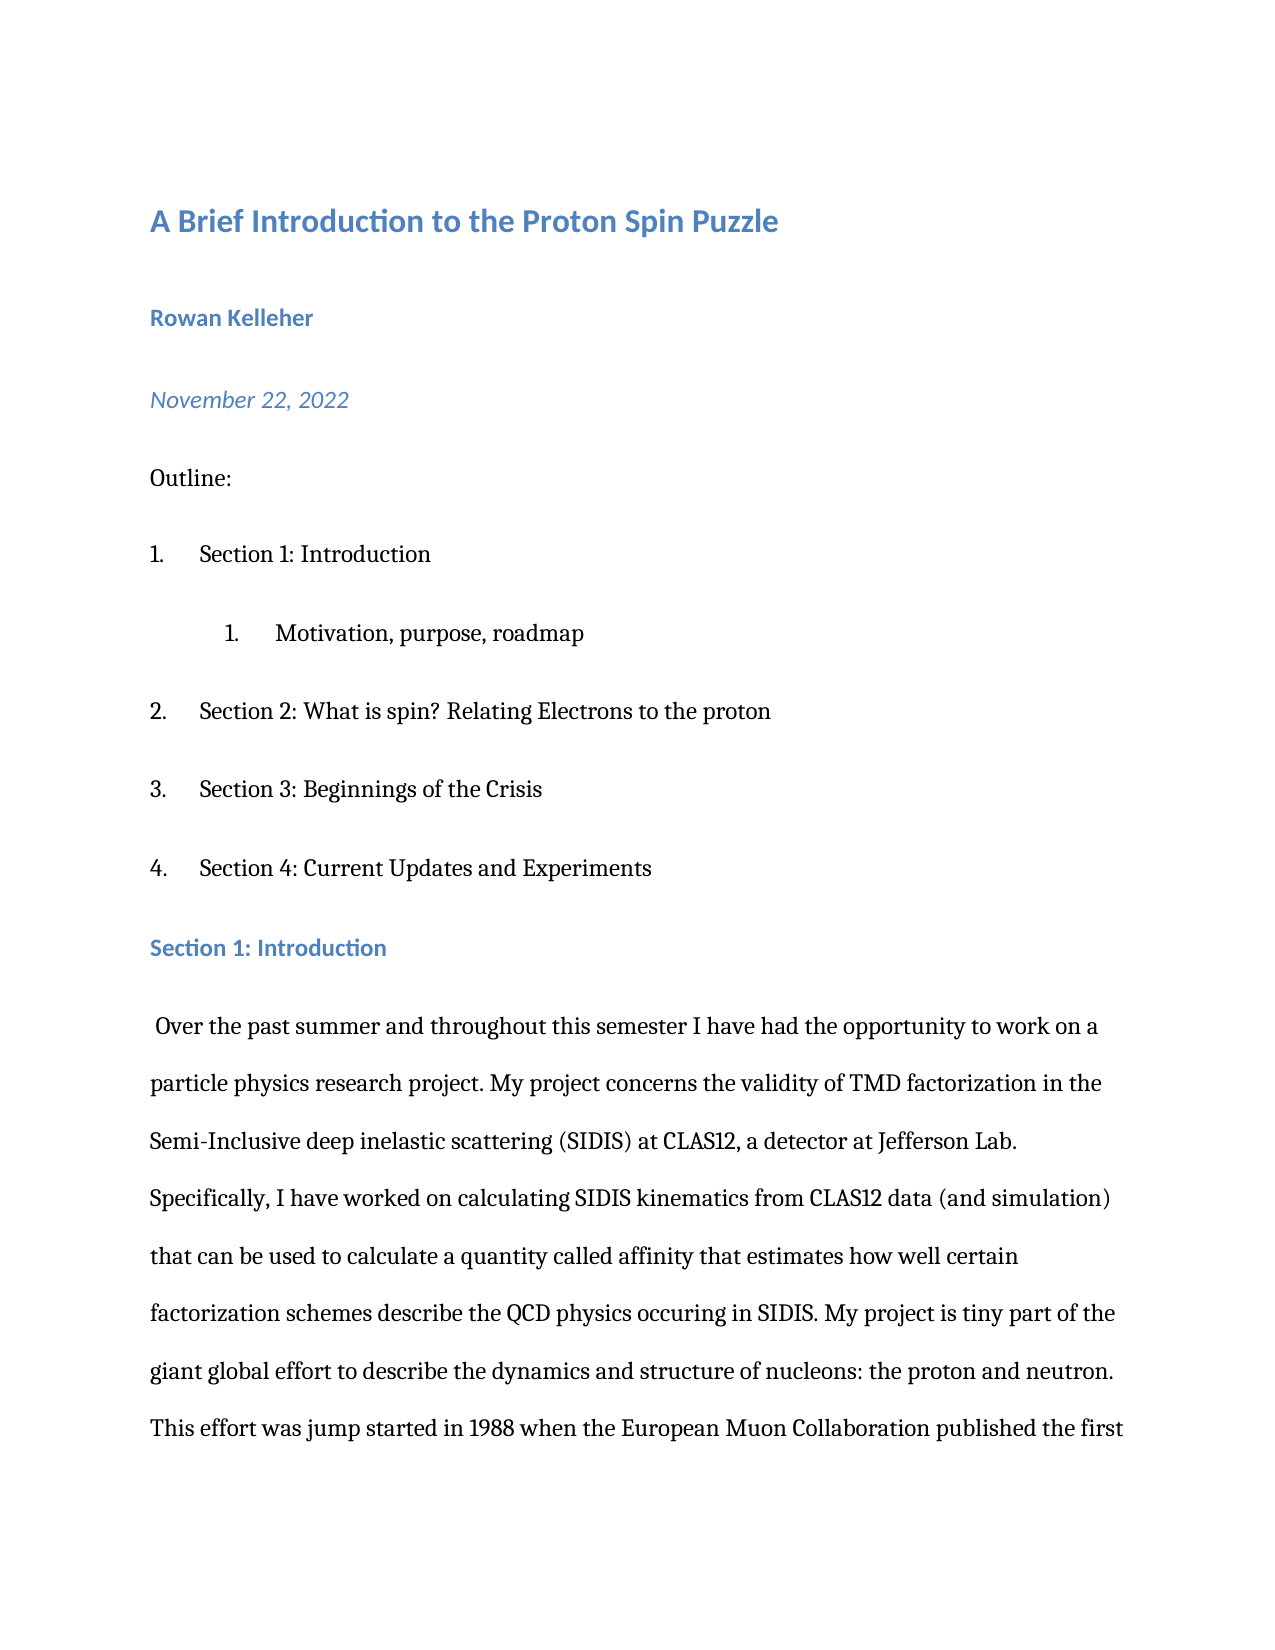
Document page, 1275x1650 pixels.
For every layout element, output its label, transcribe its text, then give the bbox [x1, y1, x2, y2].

list Section 4: Current Updates and Experiments [150, 853, 1125, 882]
list Motivation, purpose, roadmap [225, 618, 1125, 647]
list Section 1: Introduction [150, 540, 1125, 569]
subtitle A Brief Introduction to the Proton Spin Puzzle [150, 200, 1125, 241]
text Outline: [150, 464, 1125, 493]
text Over the past summer and throughout this semester I have had the opportunity to work on a particle physics research project. My project concerns the validity of TMD factorization in the Semi-Inclusive deep inelastic scattering (SIDIS) at CLAS12, a detector at Jefferson Lab. Specifically, I have worked on calculating SIDIS kinematics from CLAS12 data (and simulation) that can be used to calculate a quantity called affinity that estimates how well certain factorization schemes describe the QCD physics occuring in SIDIS. My project is tiny part of the giant global effort to describe the dynamics and structure of nucleons: the proton and neutron. This effort was jump started in 1988 when the European Muon Collaboration published the first results of , a quantity that describes how much of the proton's spin is made up from valence quark spin. The simplest quark model of the proton describes the nucleon as a collection of three quarks bound together by nuclear gluon, where the proton's 1/2 spin is the sum of the spins of the 1/2 spin quarks. SIDIS experiments have forced physicists to create more complex nucleon models where the three valence quarks orbit through a sea of quark-antiquark pairs. The proton spin can thus originate in parts from valence quark spin and angular momentum, sea quark spin and angular momentum, and even gluon spin and angular momentum. This paper aims to introduce the experiments that began and continued these efforts in proton spin studies, explain the impact of SIDIS studies on the field, and connect the physics back to the basics of spin taught in Modern Physics courses [150, 1012, 1125, 1443]
subtitle November 22, 2022 [150, 384, 1125, 415]
subtitle Section 1: Introduction [150, 932, 1125, 962]
subtitle Rowan Kelleher [150, 302, 1125, 333]
list Section 3: Beginnings of the Crisis [150, 775, 1125, 804]
list Section 2: What is spin? Relating Electrons to the proton [150, 697, 1125, 726]
